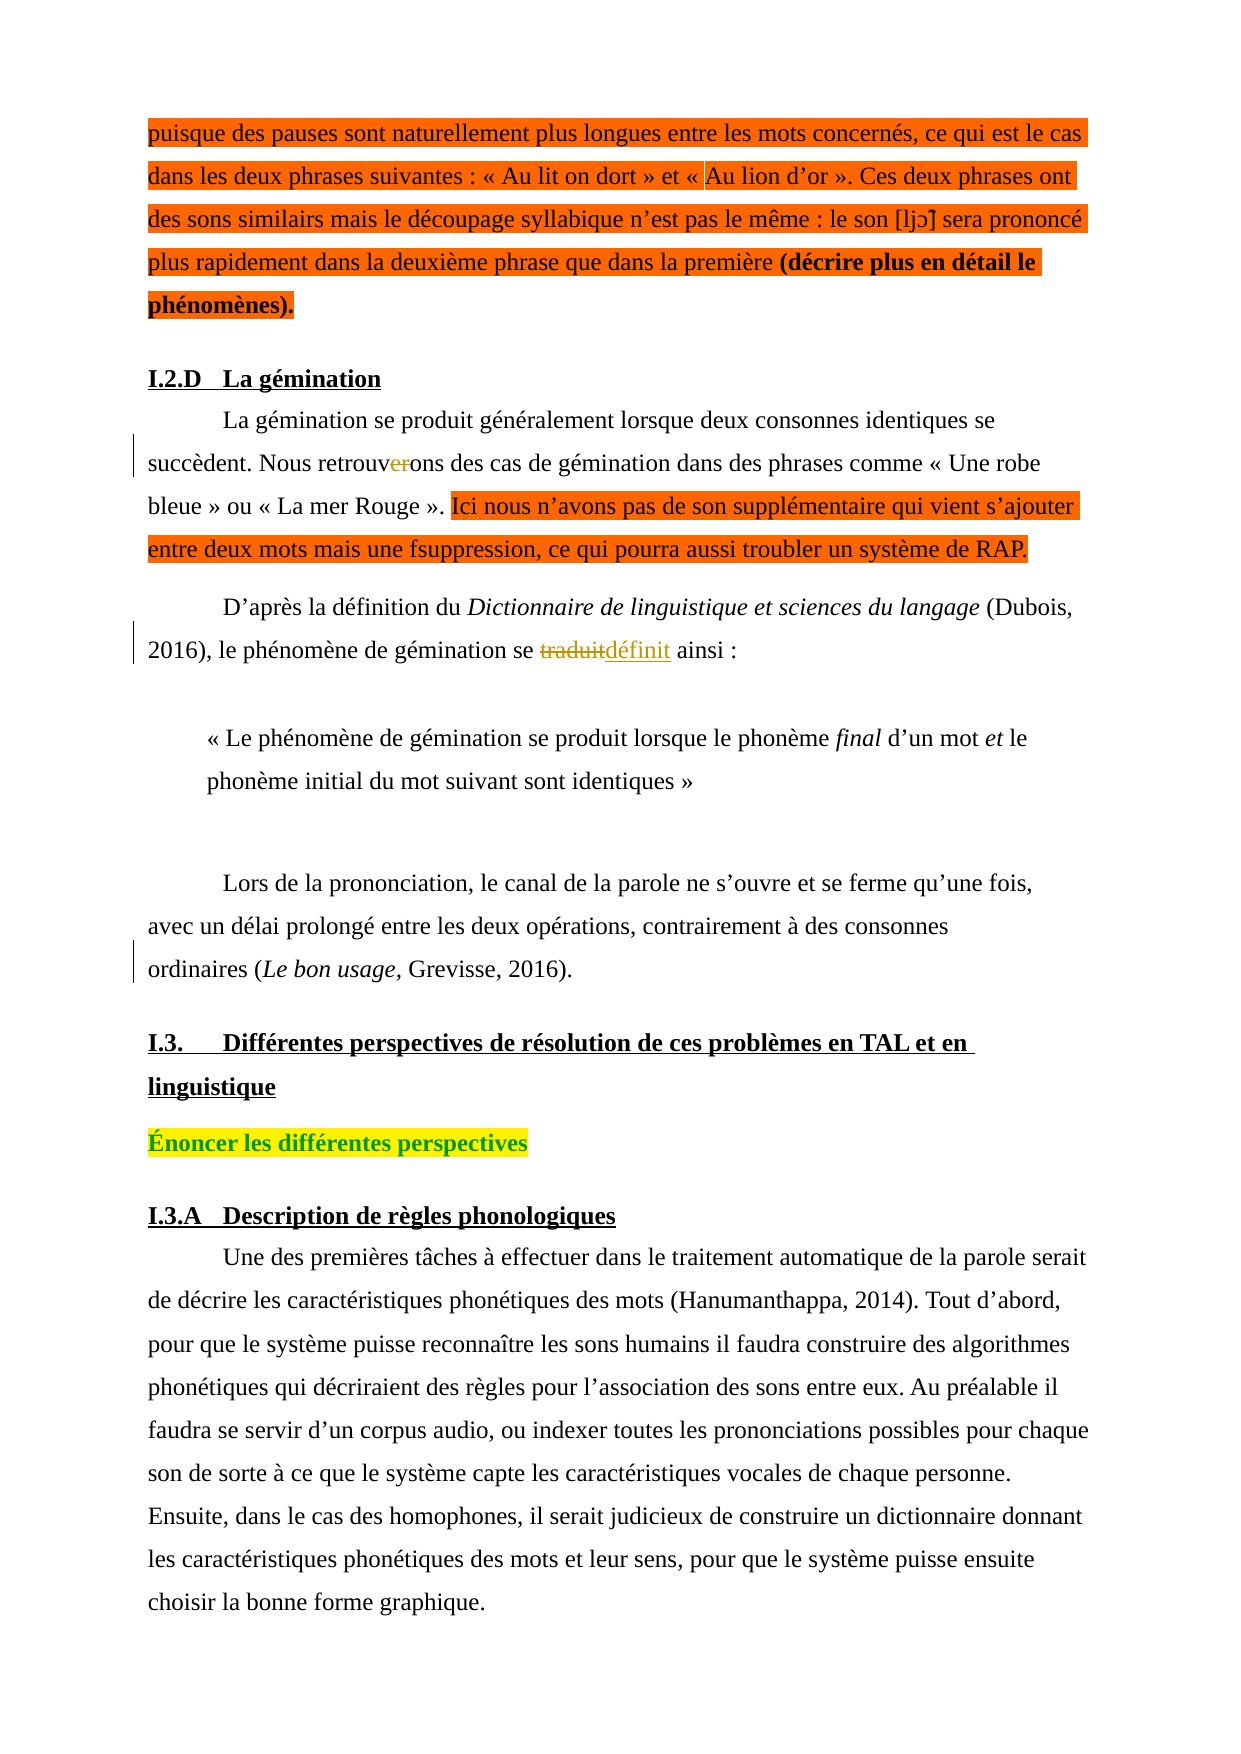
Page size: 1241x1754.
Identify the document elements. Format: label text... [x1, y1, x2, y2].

text Une des premières tâches à effectuer dans le traitement automatique de la parole serait de décrire les caractéristiques phonétiques des mots (Hanumanthappa, 2014). Tout d’abord, pour que le système puisse reconnaître les sons humains il faudra construire des algorithmes phonétiques qui décriraient des règles pour l’association des sons entre eux. Au préalable il faudra se servir d’un corpus audio, ou indexer toutes les prononciations possibles pour chaque son de sorte à ce que le système capte les caractéristiques vocales de chaque personne. Ensuite, dans le cas des homophones, il serait judicieux de construire un dictionnaire donnant les caractéristiques phonétiques des mots et leur sens, pour que le système puisse ensuite choisir la bonne forme graphique. [148, 1242, 1093, 1616]
text La gémination se produit généralement lorsque deux consonnes identiques se succèdent. Nous retrouvons des cas de gémination dans des phrases comme « Une robe bleue » ou « La mer Rouge ». Ici nous n’avons pas de son supplémentaire qui vient s’ajouter entre deux mots mais une fsuppression, ce qui pourra aussi troubler un système de RAP. [148, 405, 1093, 563]
text puisque des pauses sont naturellement plus longues entre les mots concernés, ce qui est le cas dans les deux phrases suivantes : « Au lit on dort » et « Au lion d’or ». Ces deux phrases ont des sons similairs mais le découpage syllabique n’est pas le même : le son [ljɔ̃] sera prononcé plus rapidement dans la deuxième phrase que dans la première (décrire plus en détail le phénomènes). [148, 118, 1093, 319]
subtitle La gémination [148, 363, 1093, 393]
text Énoncer les différentes perspectives [148, 1128, 1093, 1157]
subtitle Différentes perspectives de résolution de ces problèmes en TAL et en linguistique [148, 1027, 1093, 1101]
text D’après la définition du Dictionnaire de linguistique et sciences du langage (Dubois, 2016), le phénomène de gémination se définit ainsi : [148, 592, 1093, 664]
subtitle Description de règles phonologiques [148, 1201, 1093, 1230]
text « Le phénomène de gémination se produit lorsque le phonème final d’un mot et le phonème initial du mot suivant sont identiques » [207, 723, 1033, 795]
text Lors de la prononciation, le canal de la parole ne s’ouvre et se ferme qu’une fois, avec un délai prolongé entre les deux opérations, contrairement à des consonnes ordinaires (Le bon usage, Grevisse, 2016). [148, 868, 1033, 983]
